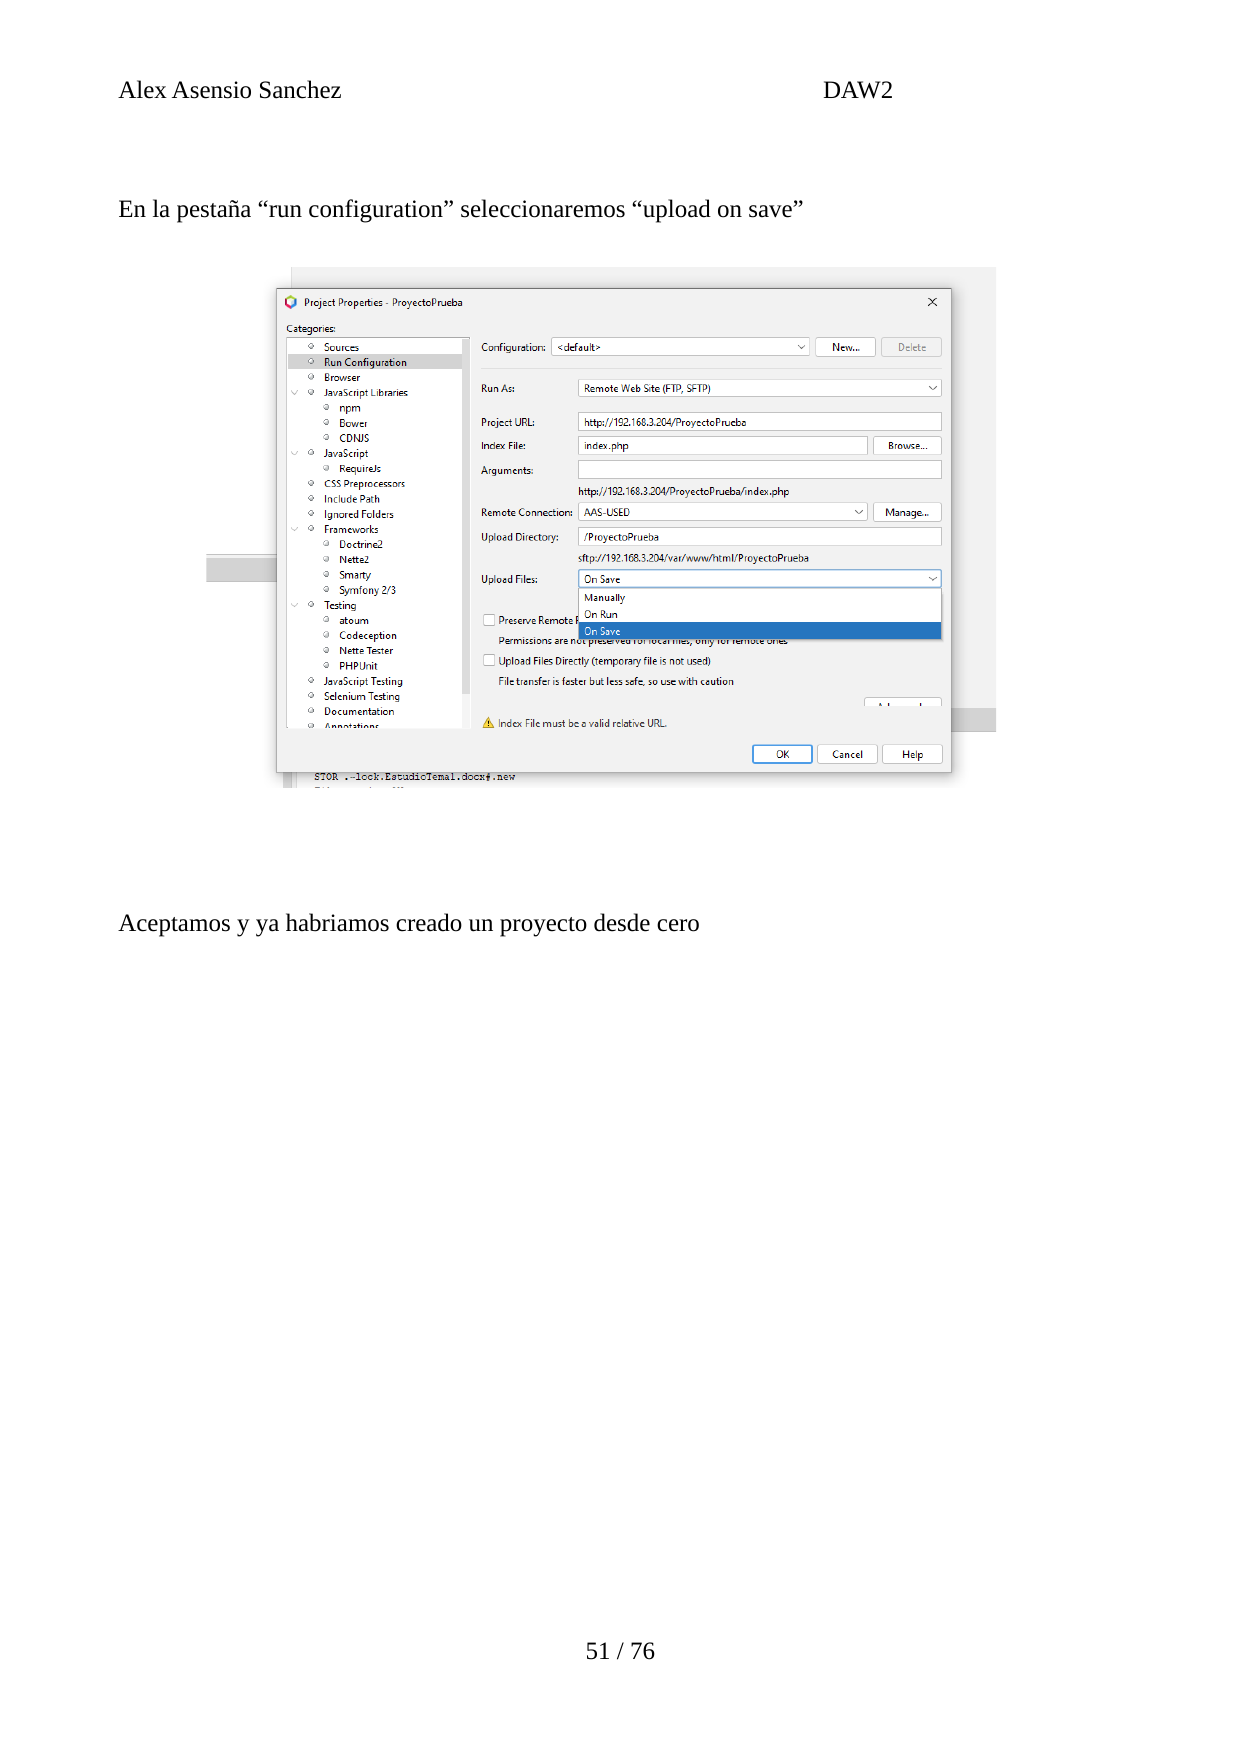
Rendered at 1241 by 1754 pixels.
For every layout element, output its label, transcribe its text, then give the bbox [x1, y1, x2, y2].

picture [206, 267, 997, 788]
text Aceptamos y ya habriamos creado un proyecto desde cero [118, 908, 1122, 937]
text En la pestaña “run configuration” seleccionaremos “upload on save” [118, 194, 1122, 223]
